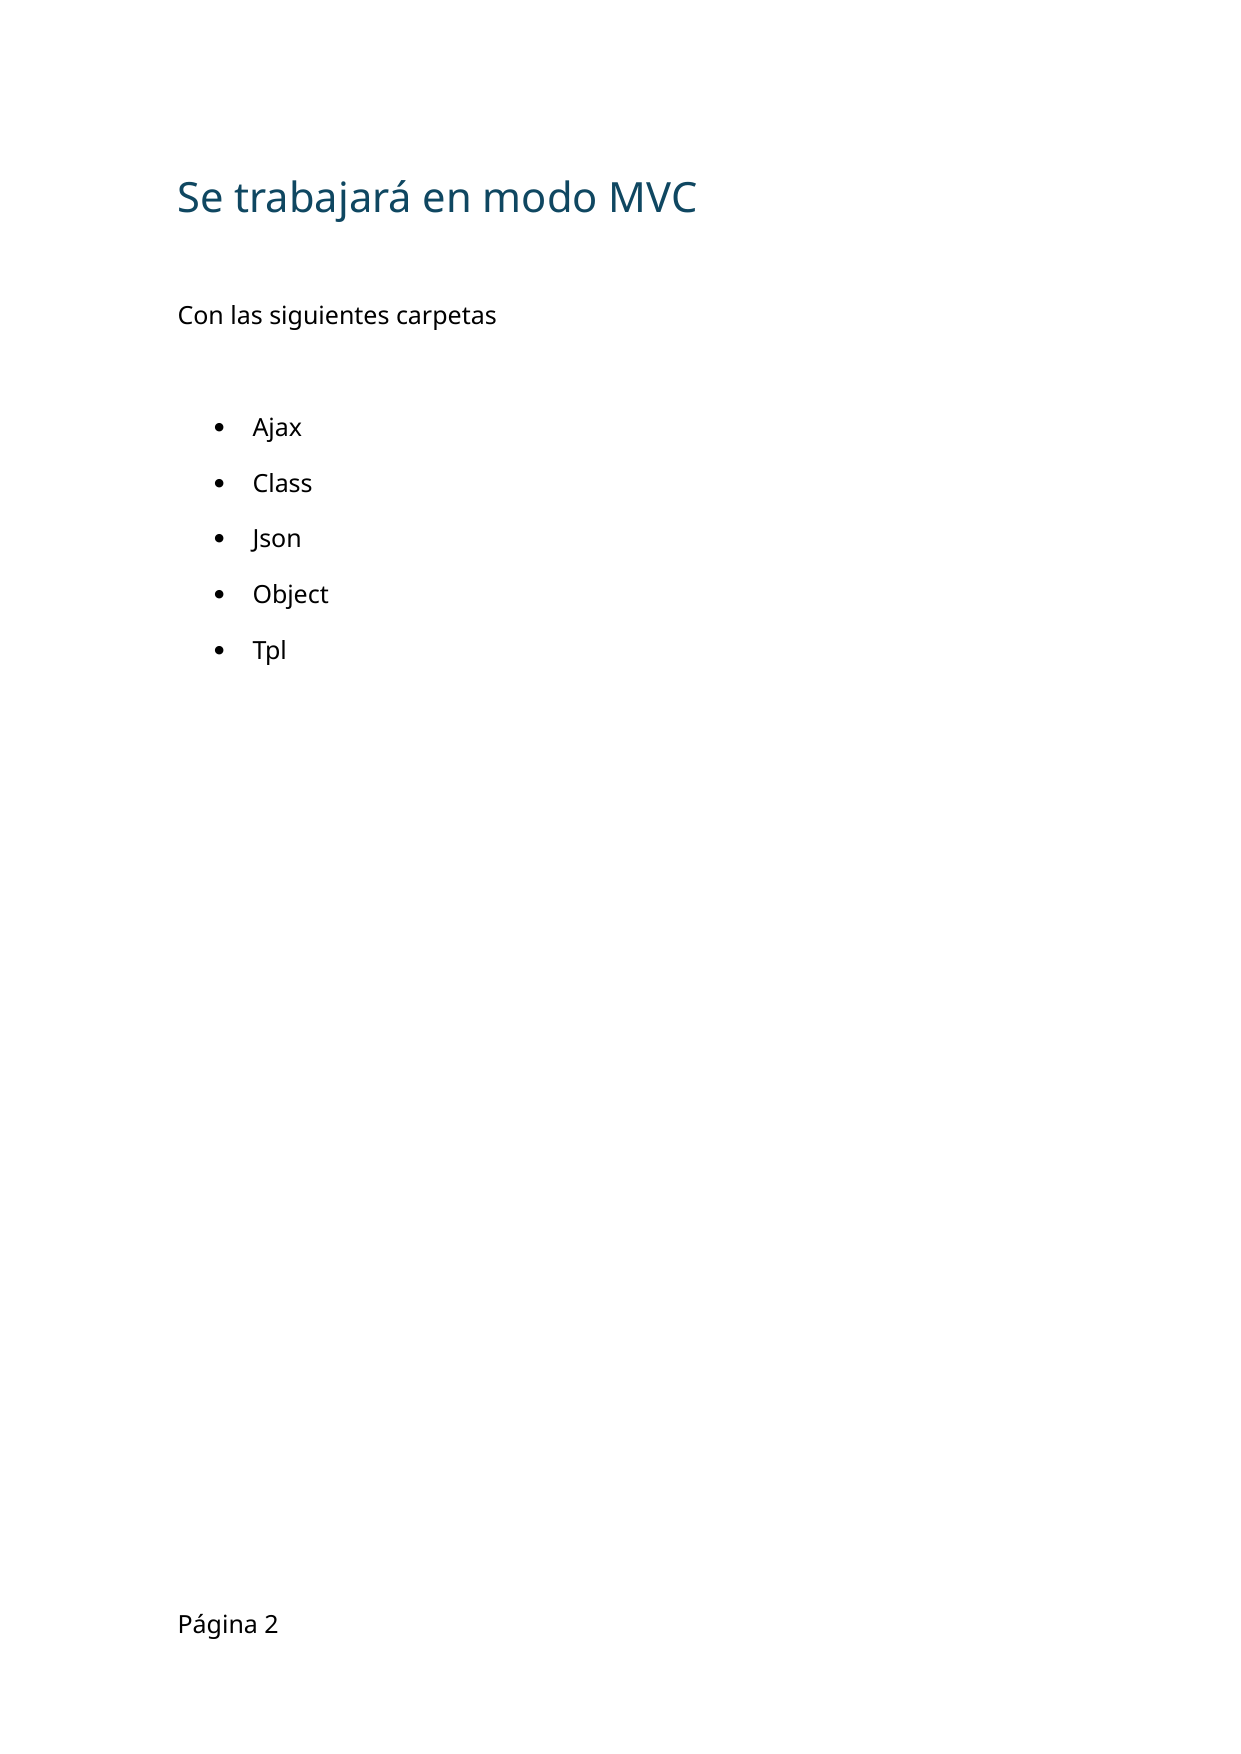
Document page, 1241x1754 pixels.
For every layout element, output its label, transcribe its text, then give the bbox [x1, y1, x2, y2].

list Object [215, 577, 1063, 611]
list Class [215, 465, 1063, 499]
list Ajax [215, 409, 1063, 443]
subtitle Se trabajará en modo MVC [177, 168, 1063, 225]
list Tpl [215, 633, 1063, 667]
list Json [215, 521, 1063, 555]
text Con las siguientes carpetas [177, 298, 1063, 332]
